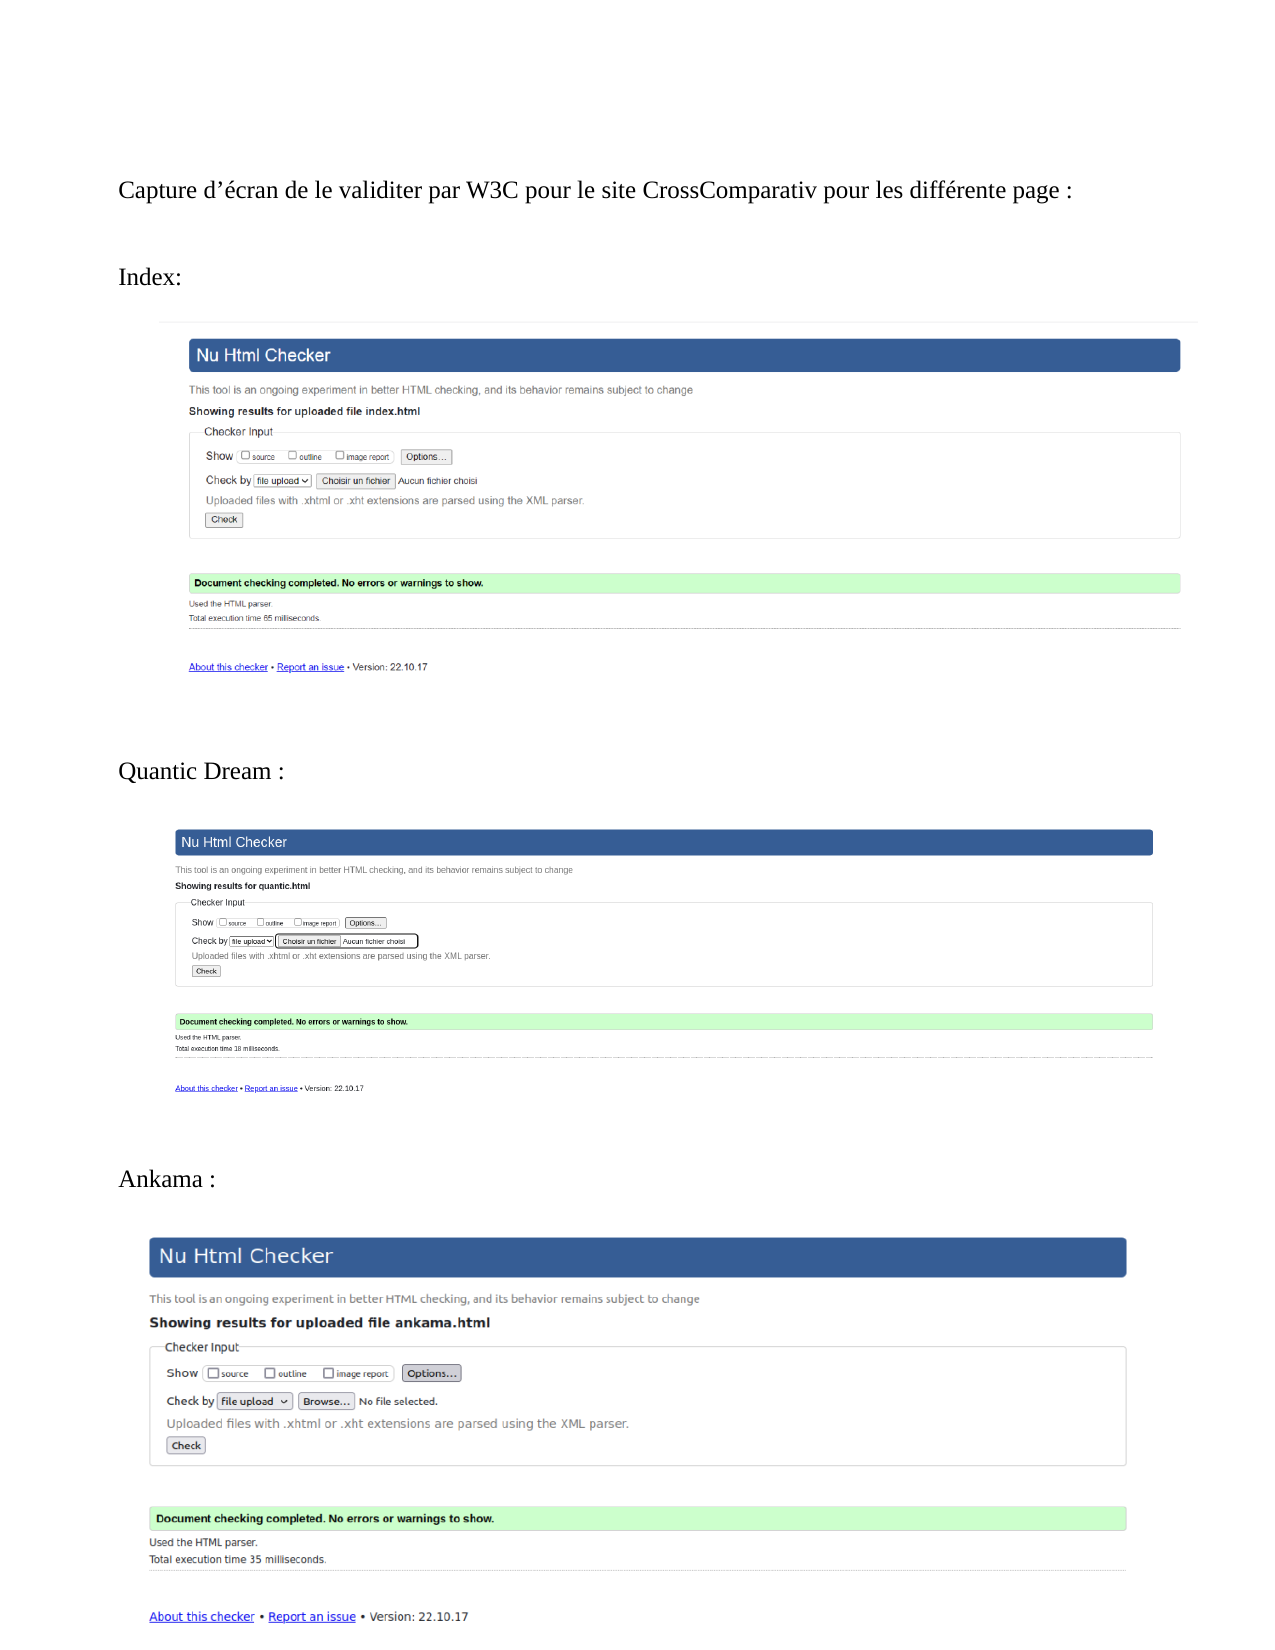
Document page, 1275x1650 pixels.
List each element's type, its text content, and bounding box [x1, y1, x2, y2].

picture [118, 1223, 1157, 1650]
picture [144, 819, 1184, 1136]
text Ankama : [118, 1164, 1157, 1193]
text Capture d’écran de le validiter par W3C pour le site CrossComparativ pour les différente page : [118, 176, 1157, 204]
text Quantic Dream : [118, 756, 1157, 785]
text Index: [118, 262, 1157, 291]
picture [159, 320, 1198, 699]
